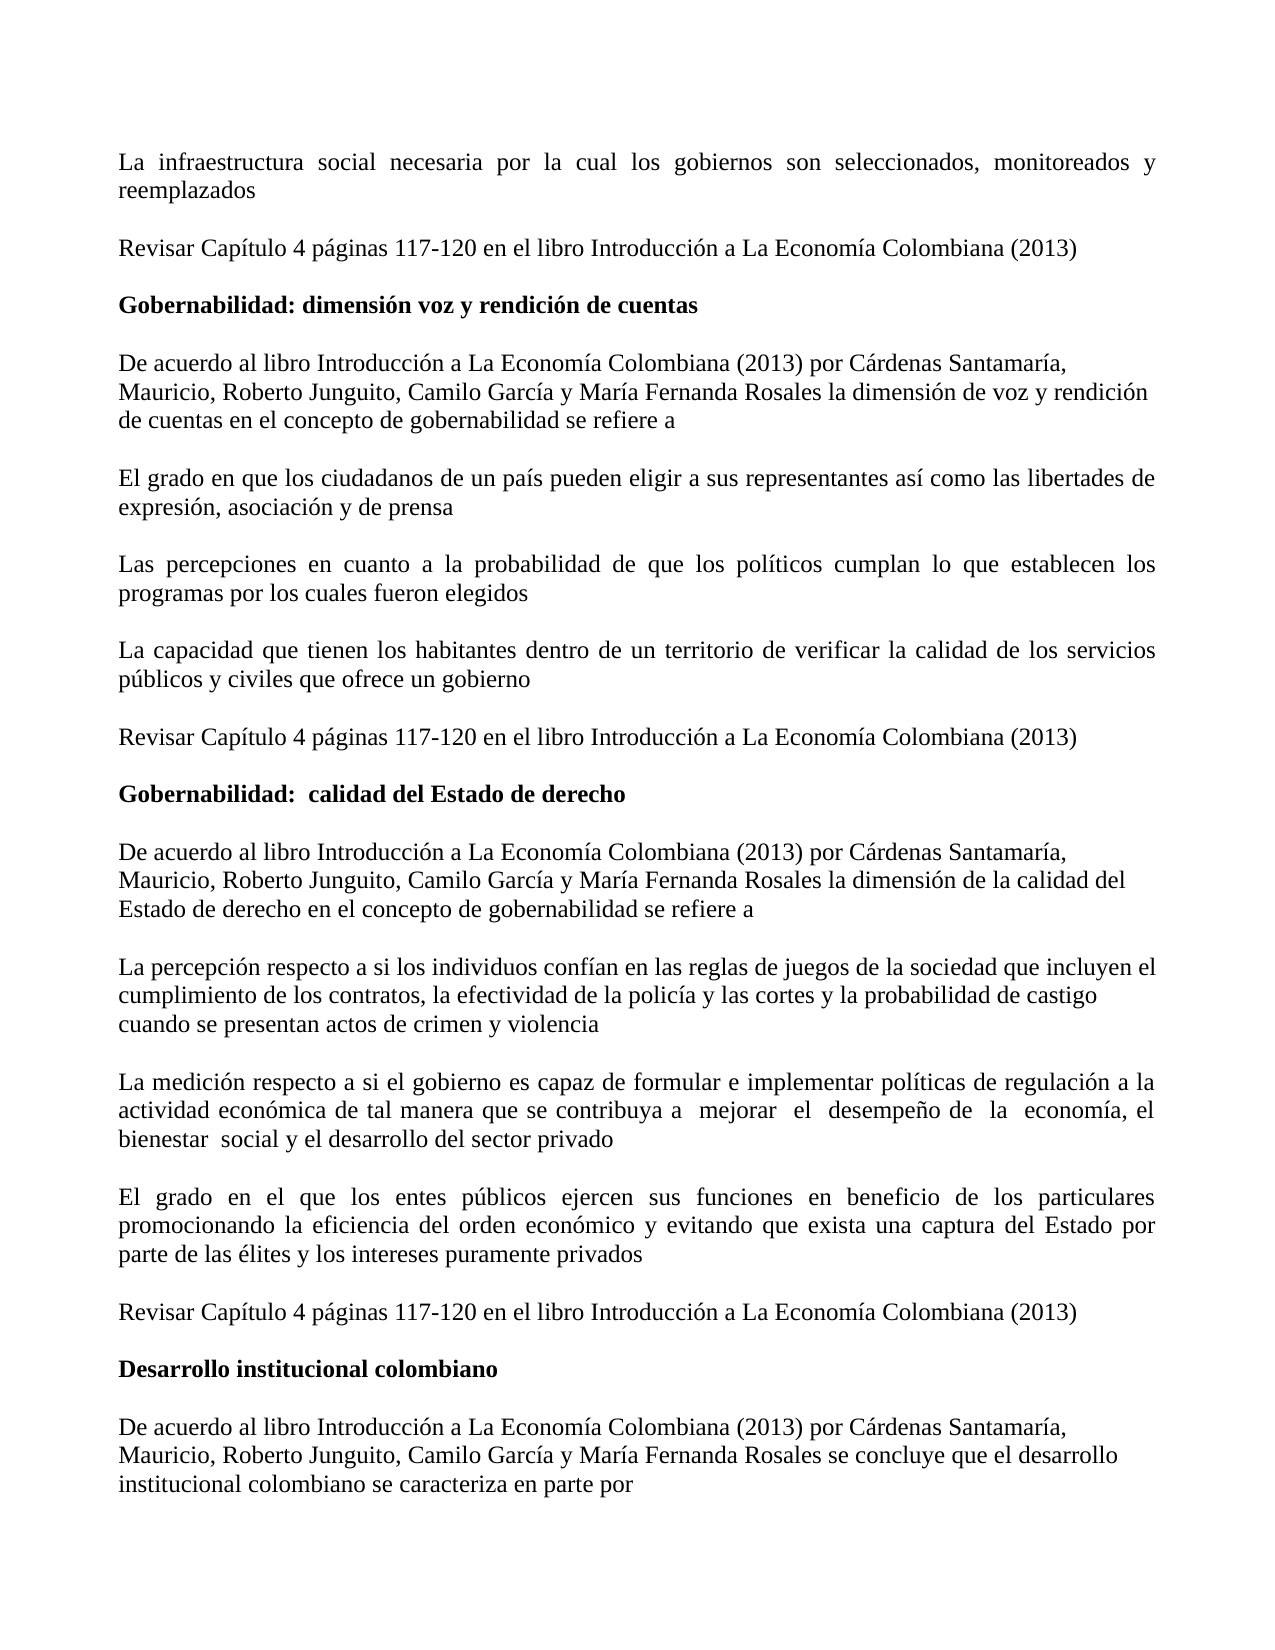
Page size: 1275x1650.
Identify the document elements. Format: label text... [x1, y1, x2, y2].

text Revisar Capítulo 4 páginas 117-120 en el libro Introducción a La Economía Colombiana (2013) [118, 722, 1157, 751]
text Gobernabilidad: dimensión voz y rendición de cuentas [118, 291, 1157, 319]
text El grado en el que los entes públicos ejercen sus funciones en beneficio de los particulares promocionando la eficiencia del orden económico y evitando que exista una captura del Estado por parte de las élites y los intereses puramente privados [118, 1182, 1157, 1268]
text Gobernabilidad: calidad del Estado de derecho [118, 779, 1157, 808]
text Desarrollo institucional colombiano [118, 1354, 1157, 1383]
text La capacidad que tienen los habitantes dentro de un territorio de verificar la calidad de los servicios públicos y civiles que ofrece un gobierno [118, 636, 1157, 693]
text De acuerdo al libro Introducción a La Economía Colombiana (2013) por Cárdenas Santamaría, Mauricio, Roberto Junguito, Camilo García y María Fernanda Rosales la dimensión de la calidad del Estado de derecho en el concepto de gobernabilidad se refiere a [118, 837, 1157, 923]
text Las percepciones en cuanto a la probabilidad de que los políticos cumplan lo que establecen los programas por los cuales fueron elegidos [118, 549, 1157, 607]
text La infraestructura social necesaria por la cual los gobiernos son seleccionados, monitoreados y reemplazados [118, 147, 1157, 204]
text La percepción respecto a si los individuos confían en las reglas de juegos de la sociedad que incluyen el cumplimiento de los contratos, la efectividad de la policía y las cortes y la probabilidad de castigo cuando se presentan actos de crimen y violencia [118, 952, 1157, 1038]
text La medición respecto a si el gobierno es capaz de formular e implementar políticas de regulación a la actividad económica de tal manera que se contribuya a mejorar el desempeño de la economía, el bienestar social y el desarrollo del sector privado [118, 1067, 1157, 1153]
text El grado en que los ciudadanos de un país pueden eligir a sus representantes así como las libertades de expresión, asociación y de prensa [118, 463, 1157, 521]
text De acuerdo al libro Introducción a La Economía Colombiana (2013) por Cárdenas Santamaría, Mauricio, Roberto Junguito, Camilo García y María Fernanda Rosales la dimensión de voz y rendición de cuentas en el concepto de gobernabilidad se refiere a [118, 348, 1157, 434]
text Revisar Capítulo 4 páginas 117-120 en el libro Introducción a La Economía Colombiana (2013) [118, 233, 1157, 262]
text Revisar Capítulo 4 páginas 117-120 en el libro Introducción a La Economía Colombiana (2013) [118, 1297, 1157, 1326]
text De acuerdo al libro Introducción a La Economía Colombiana (2013) por Cárdenas Santamaría, Mauricio, Roberto Junguito, Camilo García y María Fernanda Rosales se concluye que el desarrollo institucional colombiano se caracteriza en parte por [118, 1412, 1157, 1498]
